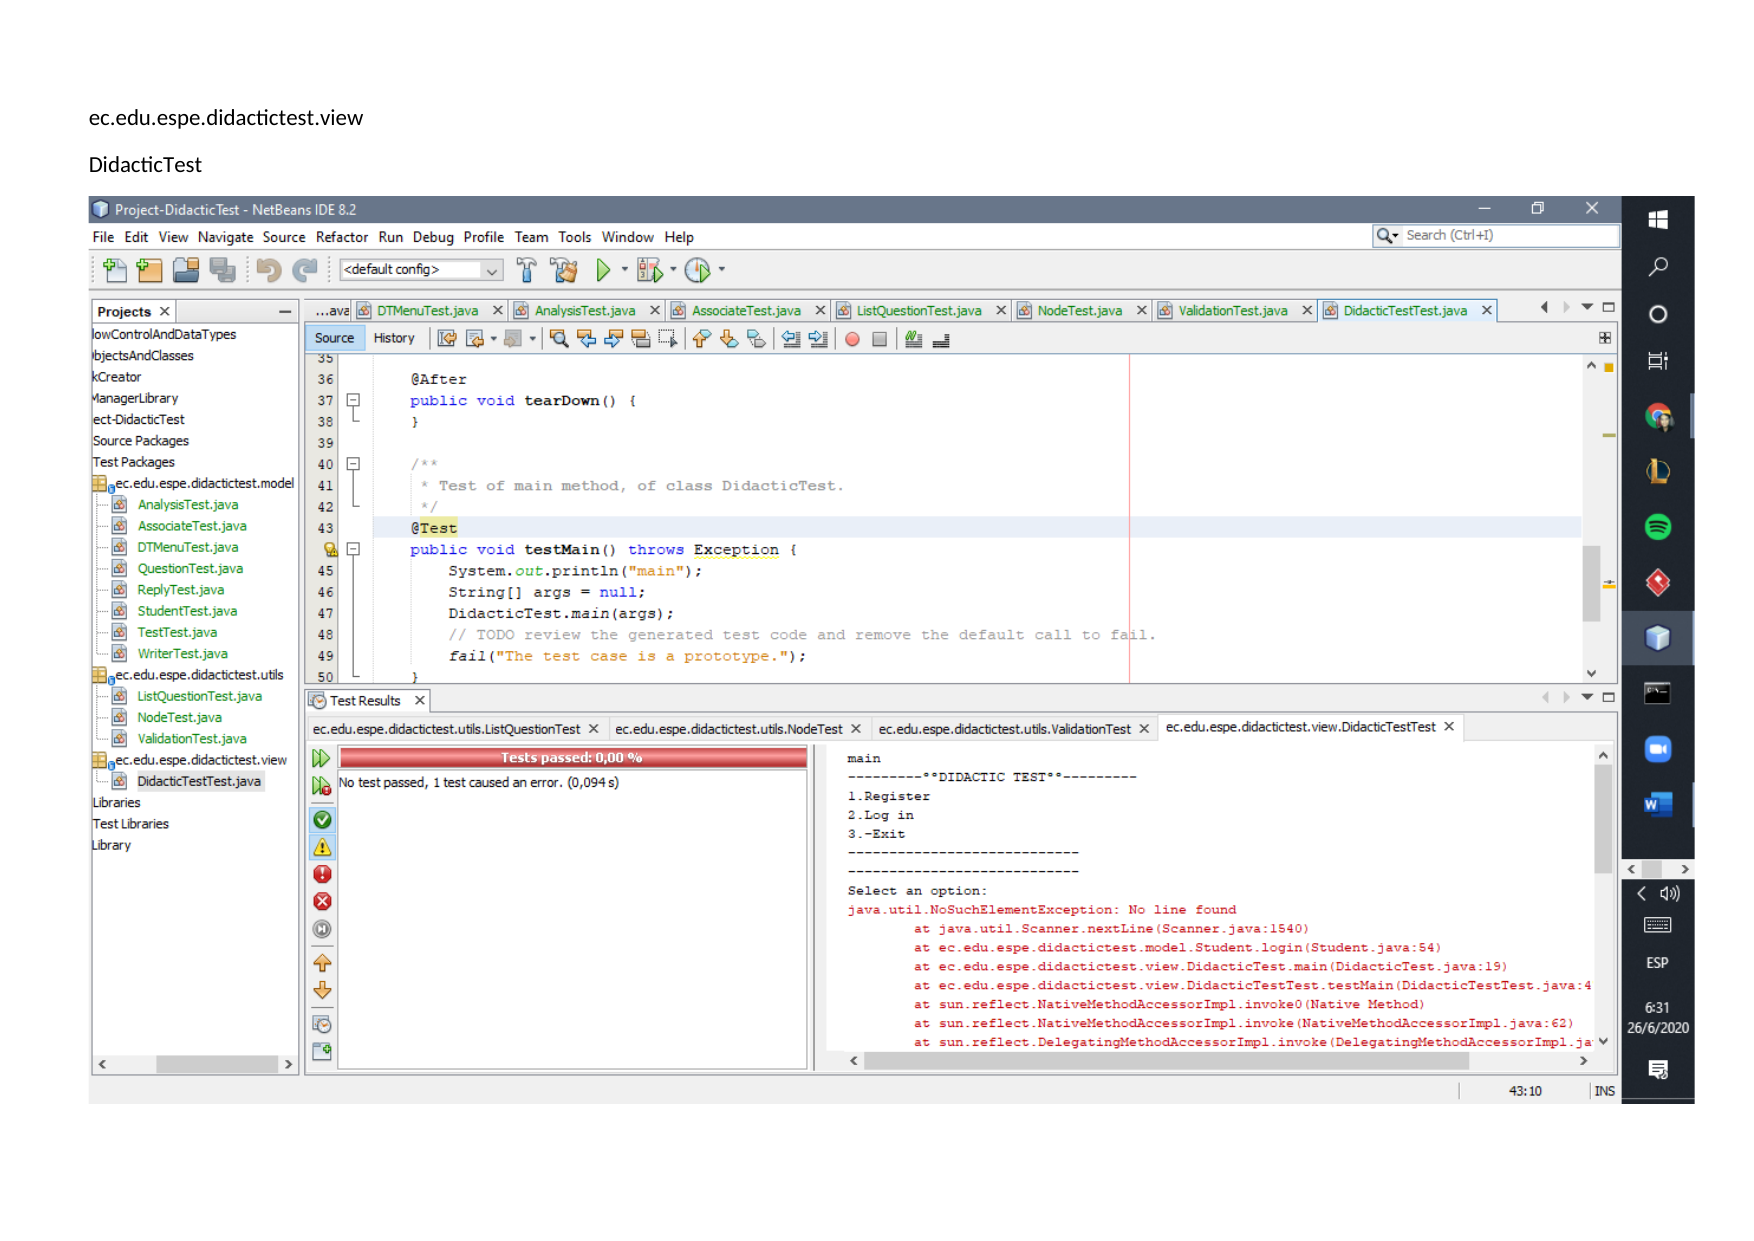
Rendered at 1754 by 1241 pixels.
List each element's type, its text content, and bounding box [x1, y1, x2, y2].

text ec.edu.espe.didactictest.view [88, 103, 1668, 131]
text DidacticTest [88, 150, 1668, 178]
